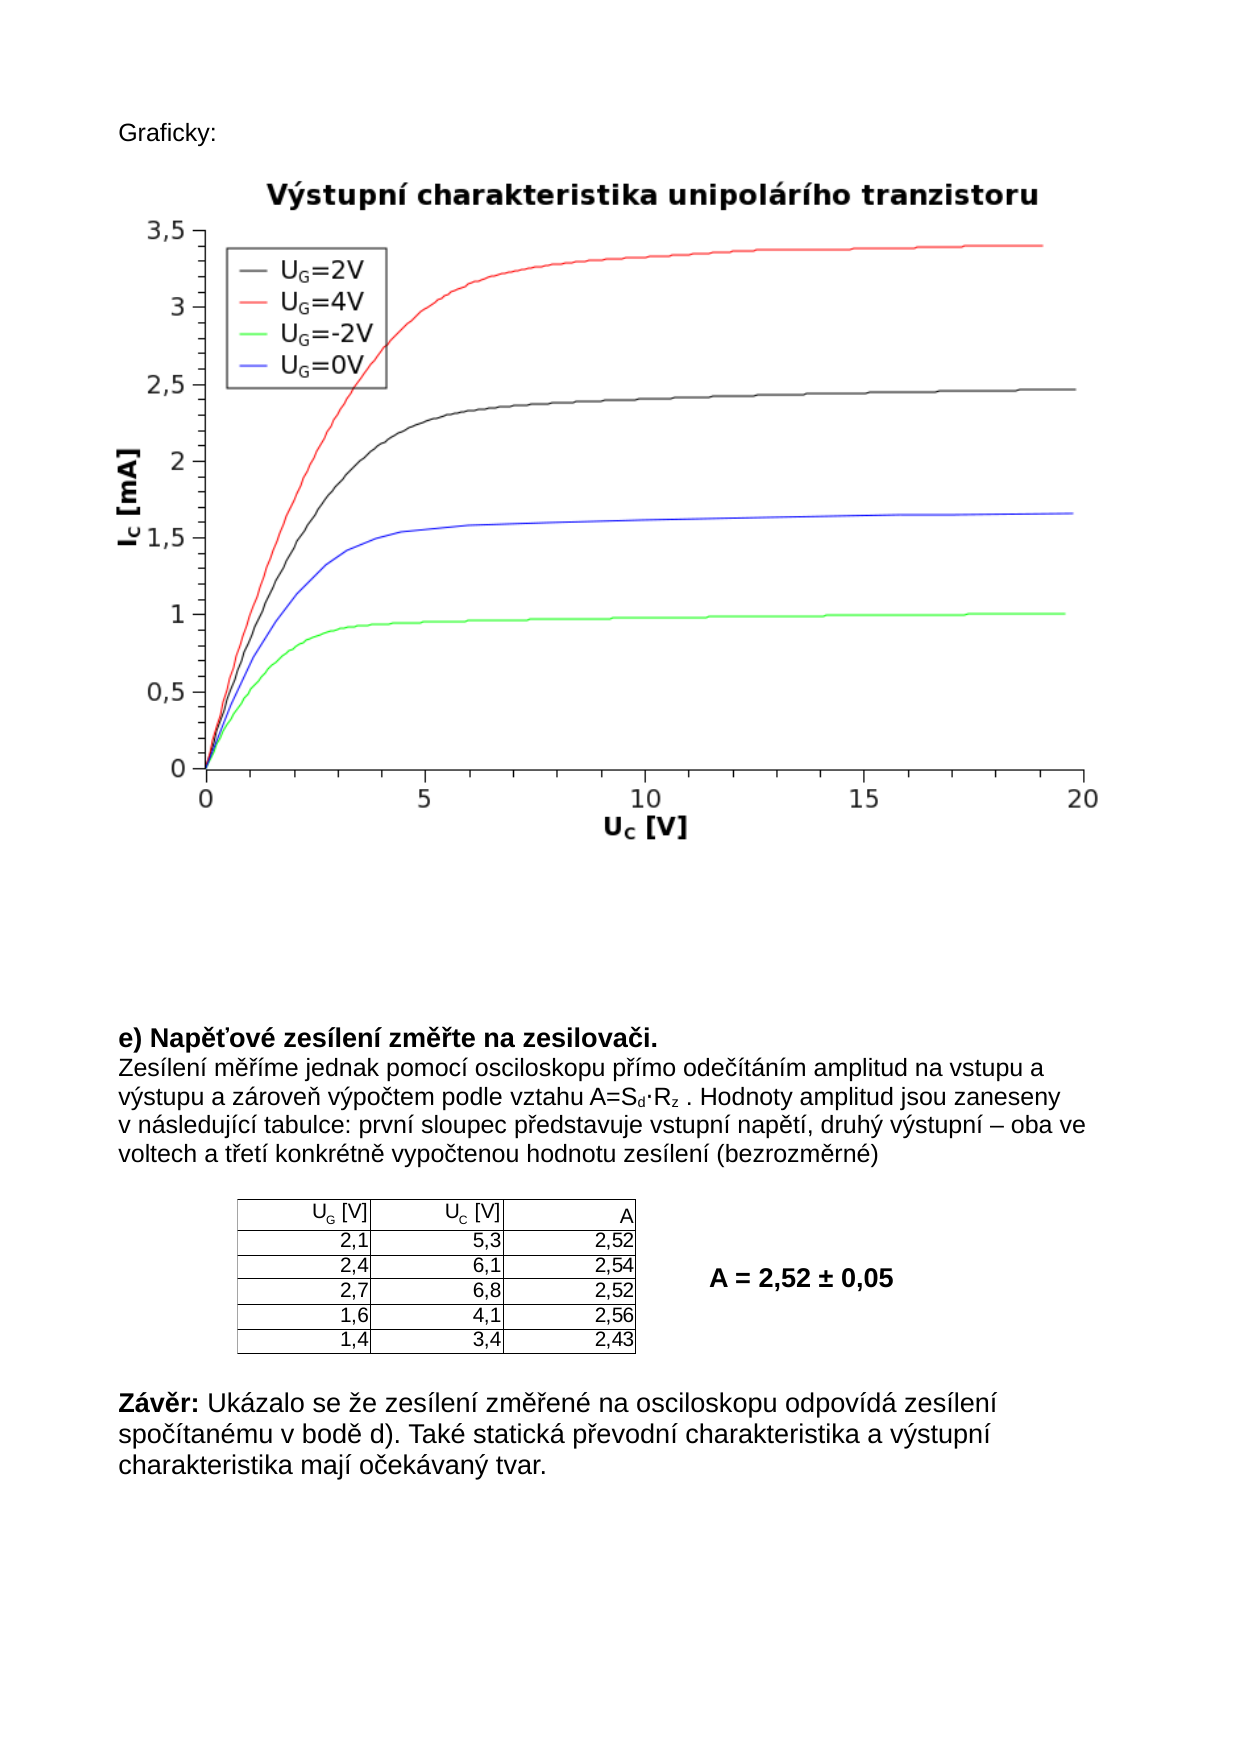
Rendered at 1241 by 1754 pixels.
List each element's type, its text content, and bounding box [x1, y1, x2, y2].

text A = 2,52 ± 0,05 [238, 1279, 370, 1293]
text Závěr: Ukázalo se že zesílení změřené na osciloskopu odpovídá zesílení spočítanému v bodě d). Také statická převodní charakteristika a výstupní charakteristika mají očekávaný tvar. [118, 1387, 1122, 1480]
text Zesílení měříme jednak pomocí osciloskopu přímo odečítáním amplitud na vstupu a výstupu a zároveň výpočtem podle vztahu A=Sd⋅Rz . Hodnoty amplitud jsou zaneseny v následující tabulce: první sloupec představuje vstupní napětí, druhý výstupní – oba ve voltech a třetí konkrétně vypočtenou hodnotu zesílení (bezrozměrné) [118, 1053, 1122, 1168]
text A = 2,52 ± 0,05 [636, 1262, 1122, 1293]
text A = 2,52 ± 0,05 [238, 1262, 370, 1278]
text A = 2,52 ± 0,05 [118, 1262, 237, 1293]
text e) Napěťové zesílení změřte na zesilovači. [118, 1022, 1122, 1053]
text A = 2,52 ± 0,05 [371, 1279, 503, 1293]
text A = 2,52 ± 0,05 [504, 1279, 635, 1293]
text A = 2,52 ± 0,05 [504, 1262, 635, 1278]
text A = 2,52 ± 0,05 [371, 1262, 503, 1278]
text Graficky: [118, 118, 1122, 147]
picture [106, 173, 1111, 850]
